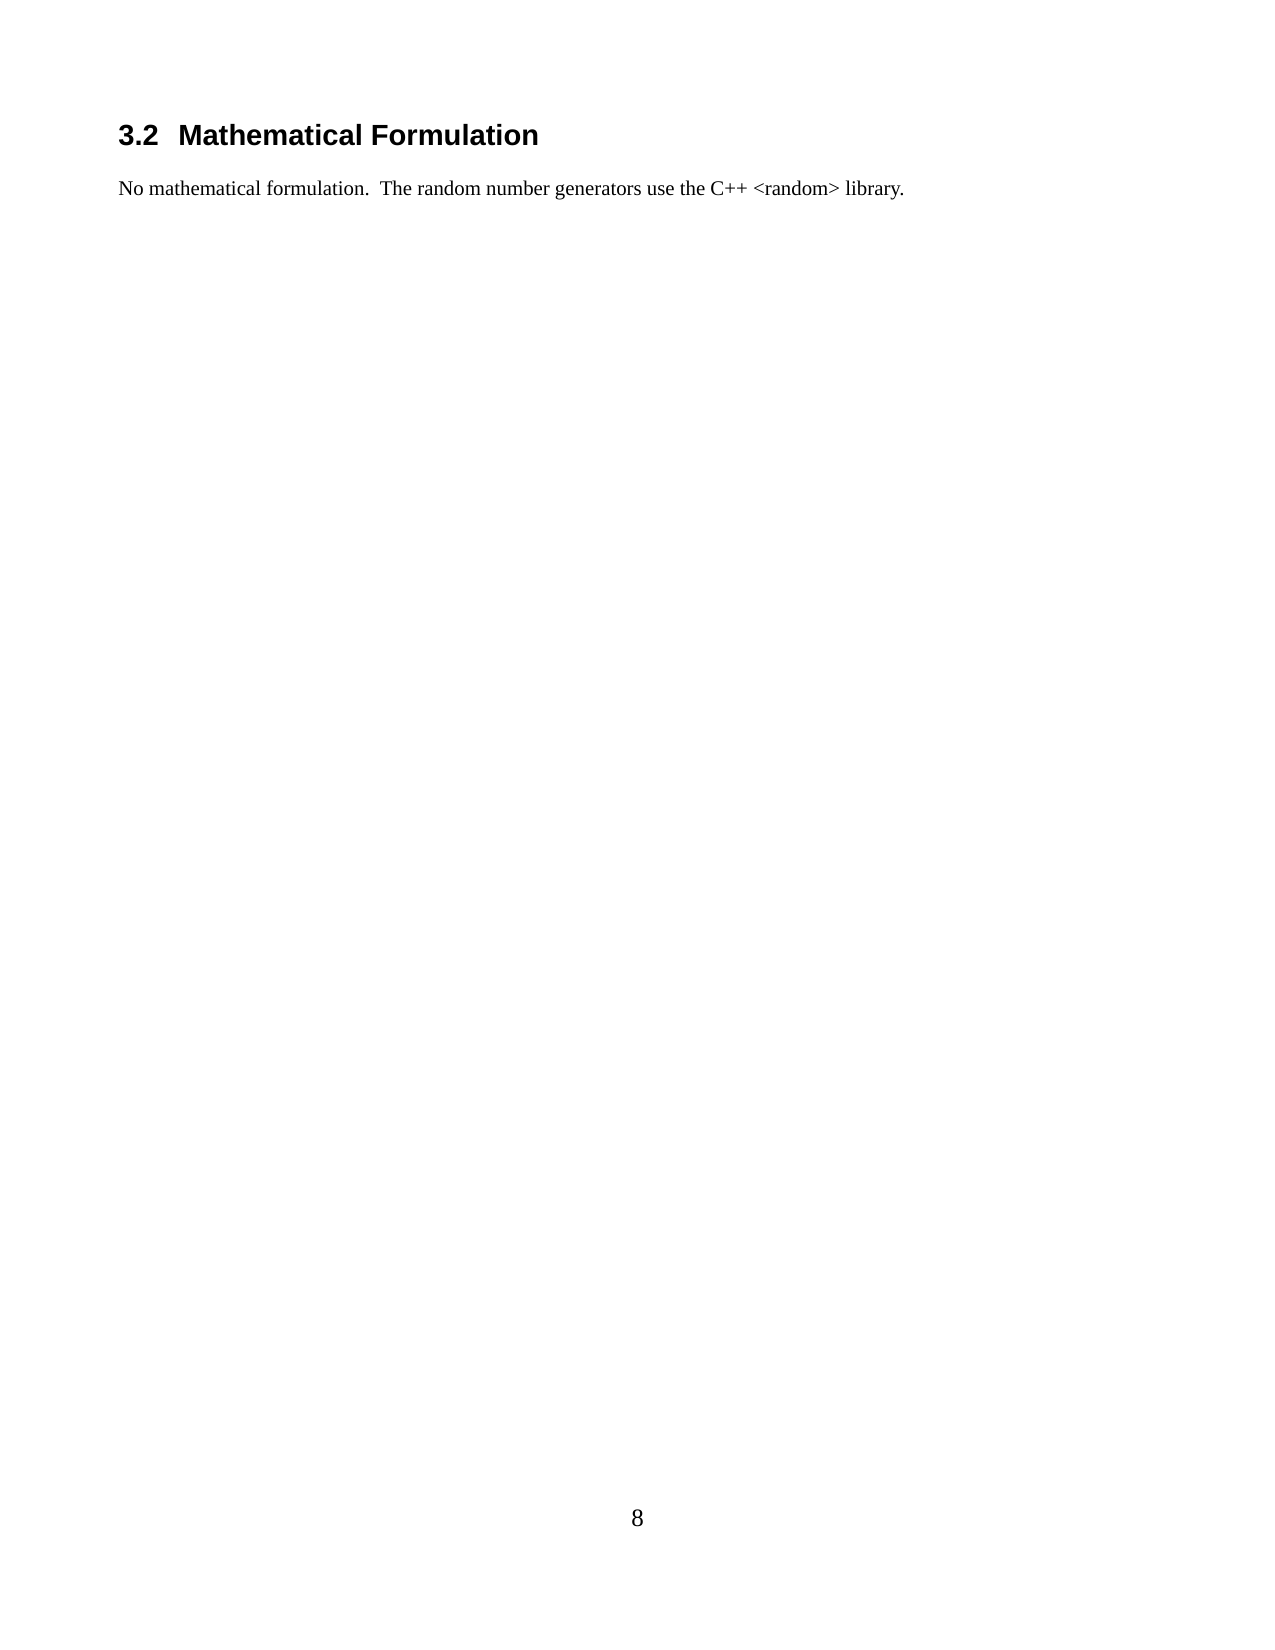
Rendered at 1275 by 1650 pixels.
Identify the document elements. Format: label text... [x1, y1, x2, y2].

text No mathematical formulation. The random number generators use the C++ <random> library. [118, 176, 1157, 200]
subtitle Mathematical Formulation [118, 118, 1157, 152]
